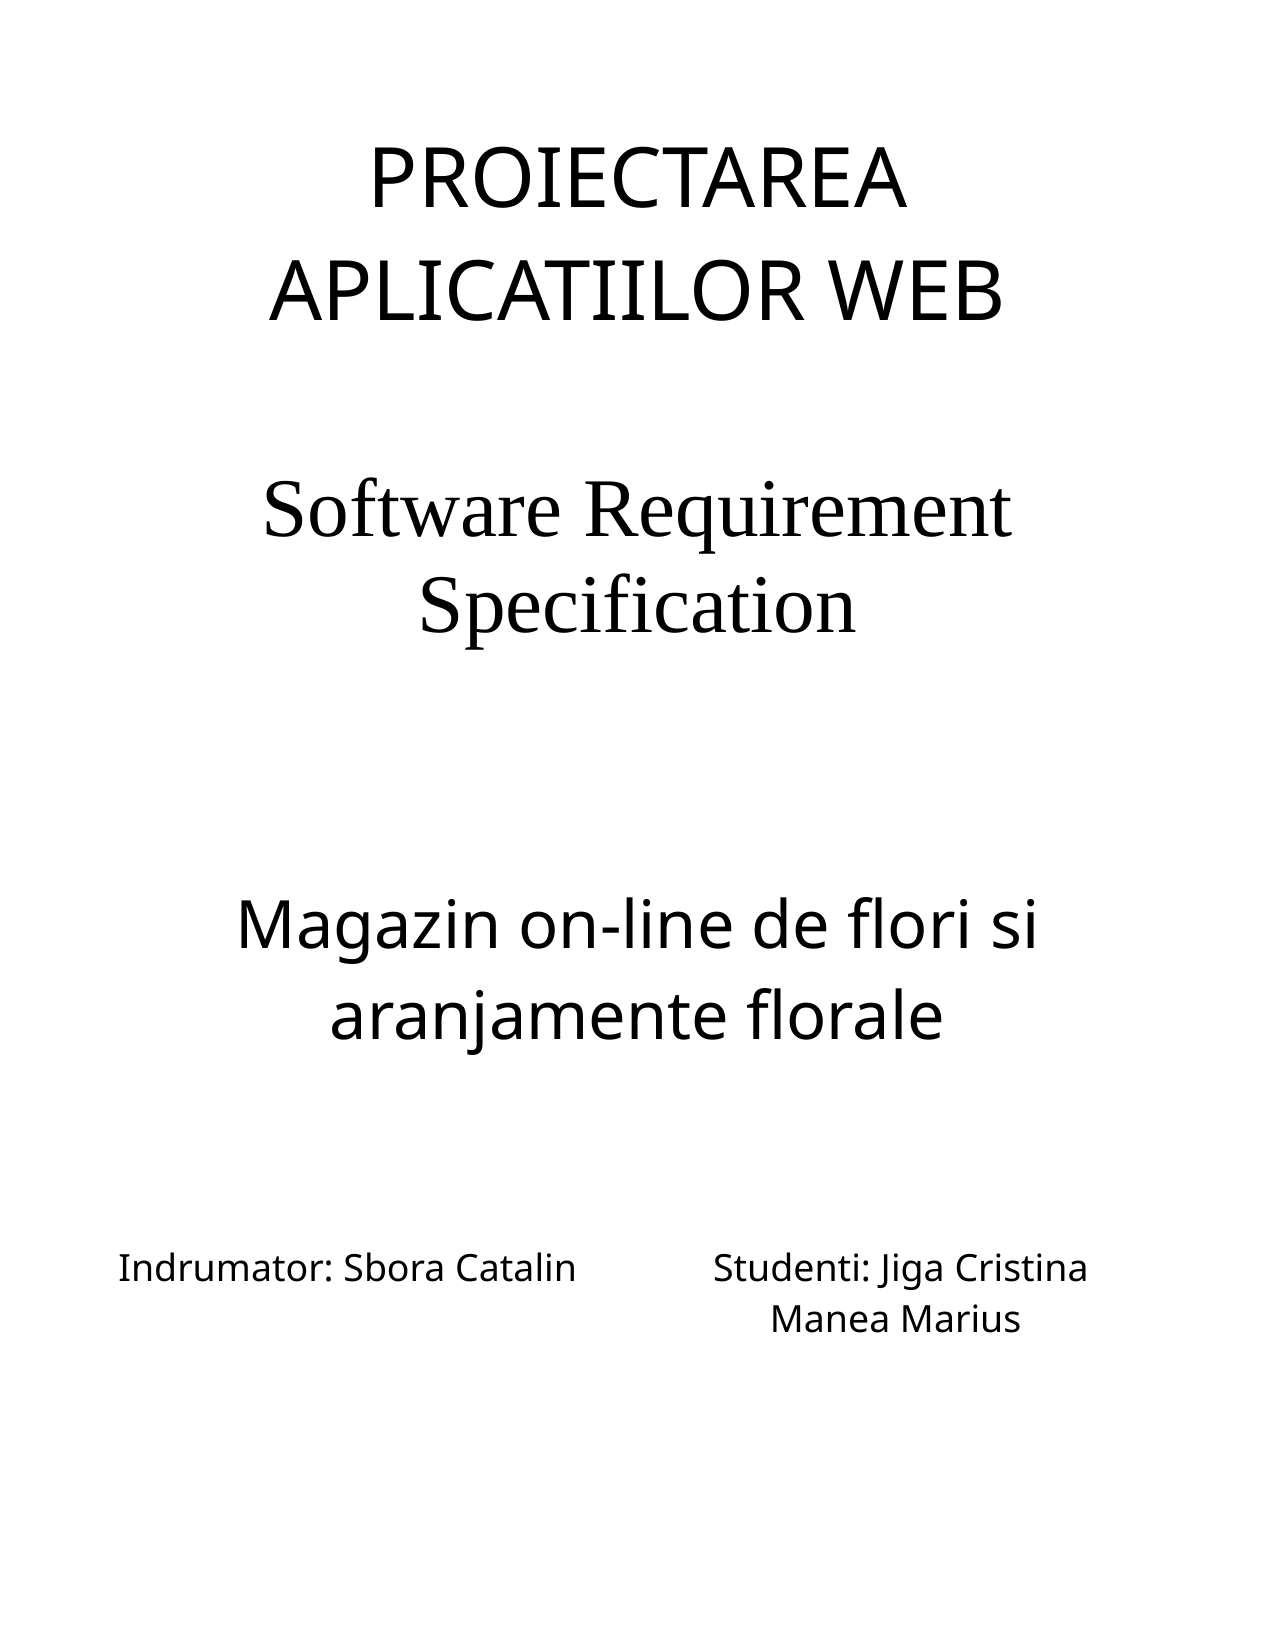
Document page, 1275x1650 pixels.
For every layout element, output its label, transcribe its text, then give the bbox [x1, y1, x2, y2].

text Magazin on-line de flori si aranjamente florale [118, 877, 1157, 1059]
text Software Requirement Specification [118, 459, 1157, 650]
text Indrumator: Sbora Catalin Studenti: Jiga Cristina [118, 1241, 1157, 1292]
text Manea Marius [118, 1292, 1157, 1343]
text PROIECTAREA APLICATIILOR WEB [118, 118, 1157, 345]
